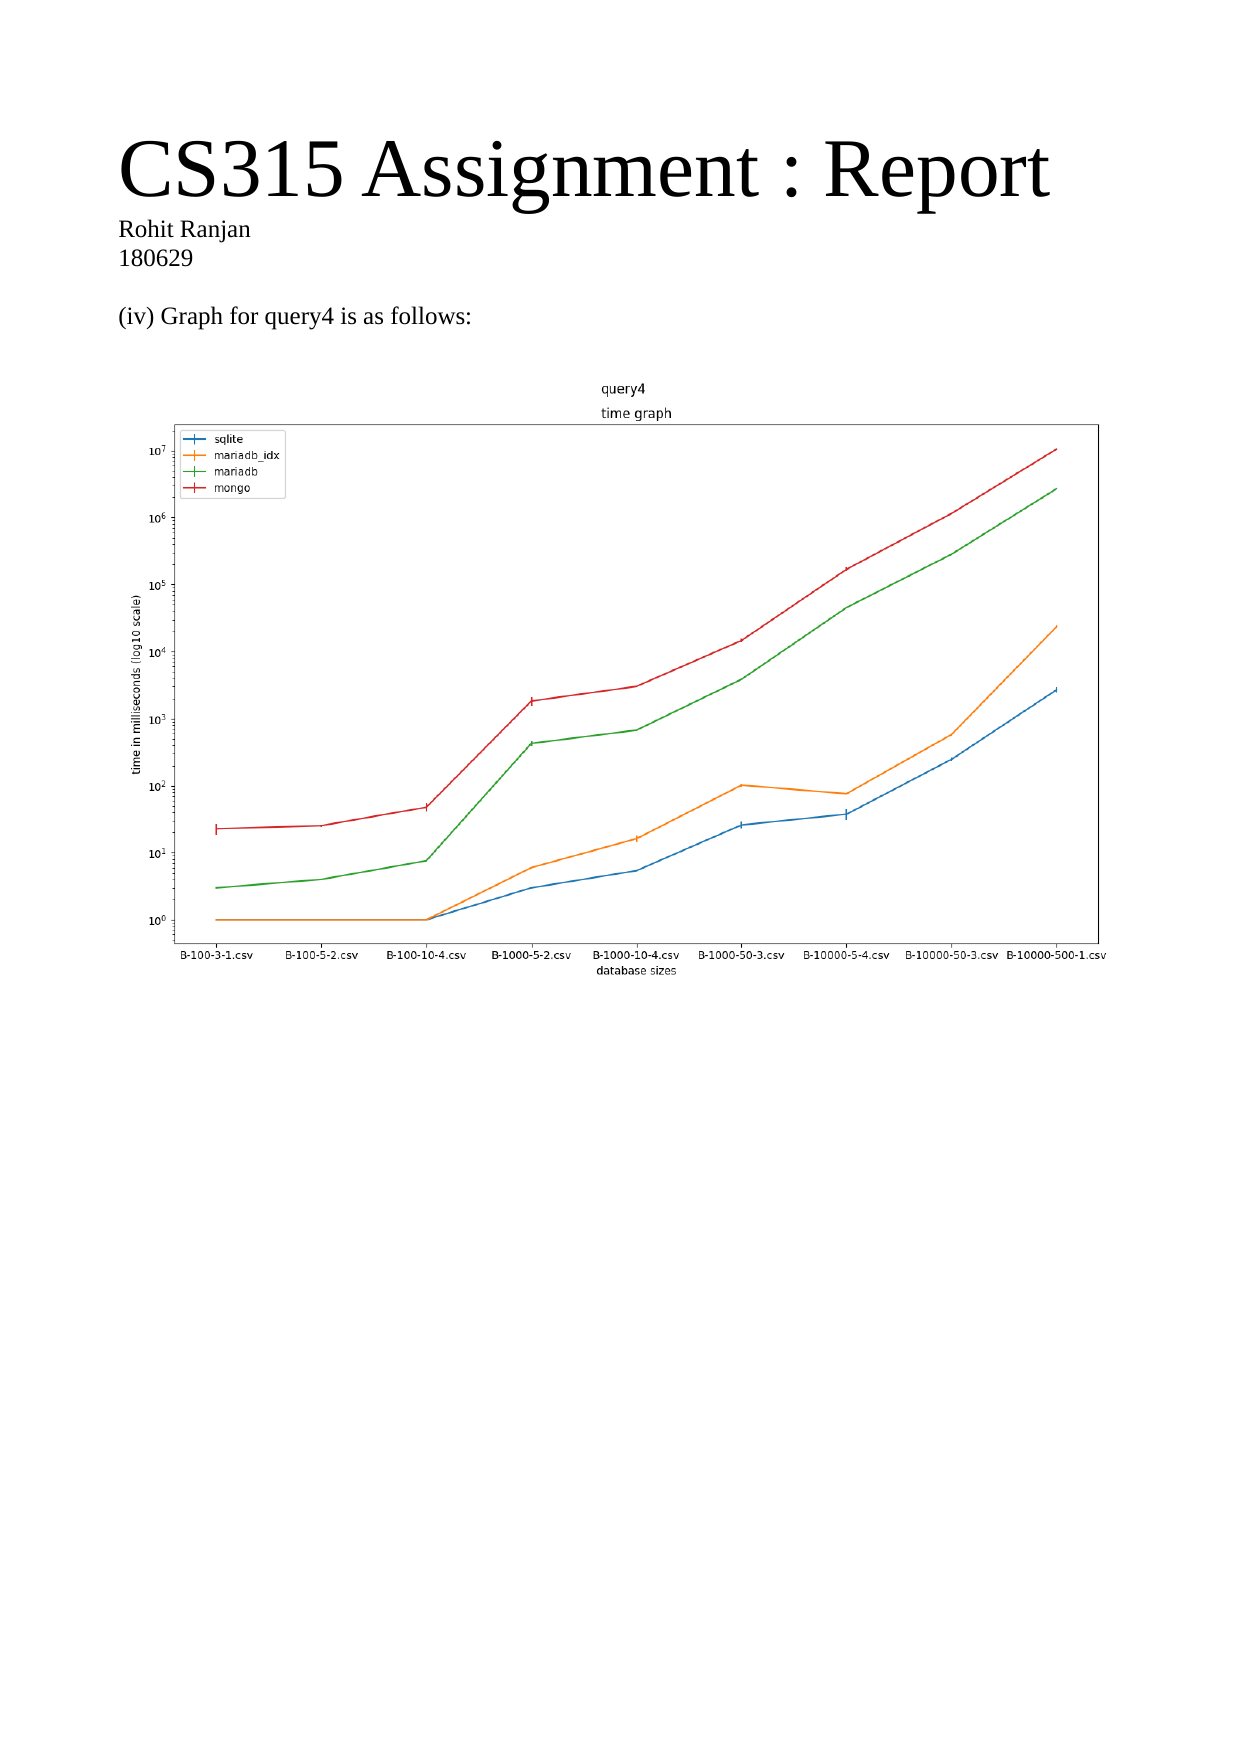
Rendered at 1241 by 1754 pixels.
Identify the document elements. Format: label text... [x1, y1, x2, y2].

text (iv) Graph for query4 is as follows: [118, 301, 1122, 330]
picture [120, 370, 1125, 988]
